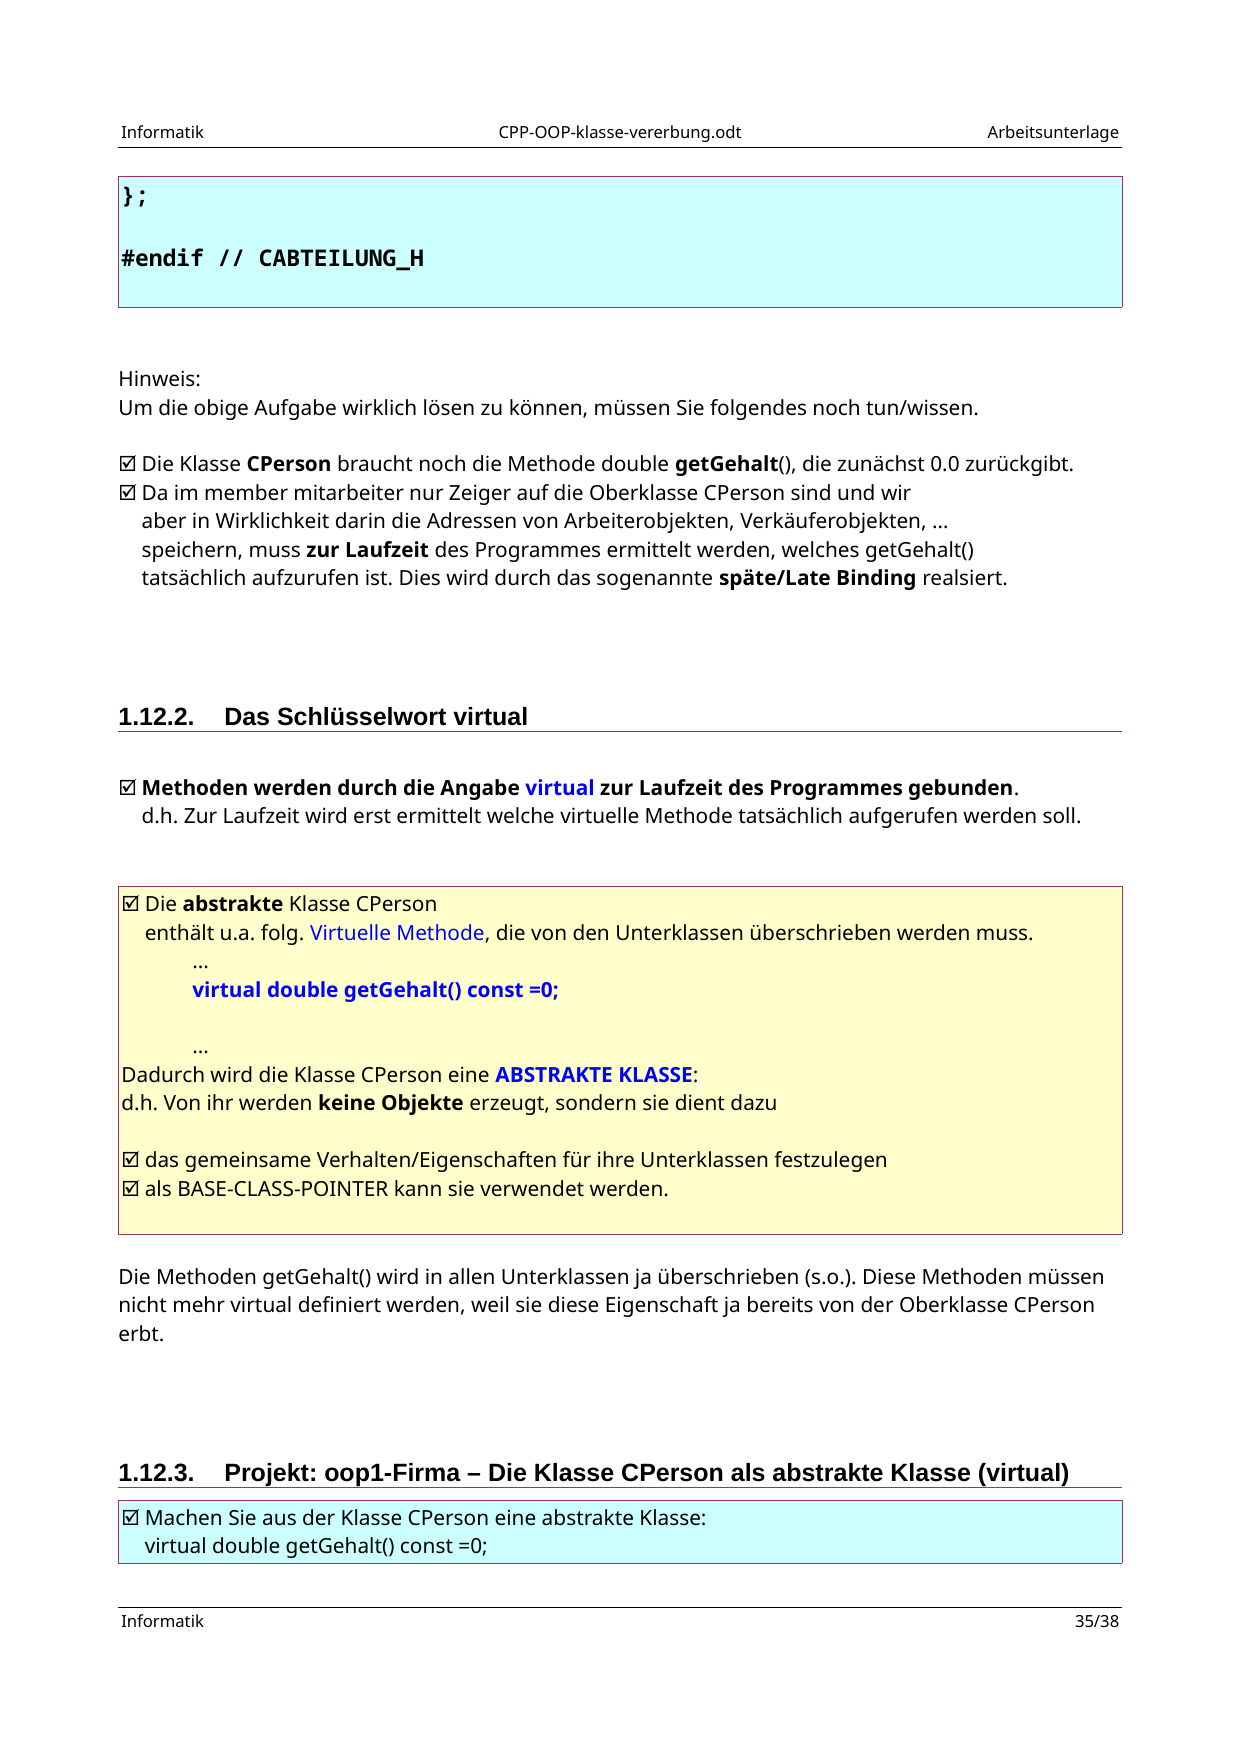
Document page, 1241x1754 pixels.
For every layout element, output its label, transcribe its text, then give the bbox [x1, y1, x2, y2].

text #endif // CABTEILUNG_H [119, 239, 1122, 270]
text ... virtual double getGehalt() const =0; [119, 943, 1122, 1000]
text Die Methoden getGehalt() wird in allen Unterklassen ja überschrieben (s.o.). Diese Methoden müssen nicht mehr virtual definiert werden, weil sie diese Eigenschaft ja bereits von der Oberklasse CPerson erbt. [118, 1262, 1122, 1347]
subtitle Projekt: oop1-Firma – Die Klasse CPerson als abstrakte Klasse (virtual) [118, 1458, 1122, 1487]
list Die abstrakte Klasse CPerson enthält u.a. folg. Virtuelle Methode, die von den Unterklassen überschrieben werden muss. [119, 887, 1122, 943]
text }; [119, 177, 1122, 207]
text ... [119, 1029, 1122, 1057]
text Dadurch wird die Klasse CPerson eine ABSTRAKTE KLASSE: [119, 1057, 1122, 1086]
list Methoden werden durch die Angabe virtual zur Laufzeit des Programmes gebunden. d.h. Zur Laufzeit wird erst ermittelt welche virtuelle Methode tatsächlich aufgerufen werden soll. [118, 773, 1122, 829]
list als BASE-CLASS-POINTER kann sie verwendet werden. [119, 1171, 1122, 1199]
list speichern, muss zur Laufzeit des Programmes ermittelt werden, welches getGehalt() tatsächlich aufzurufen ist. Dies wird durch das sogenannte späte/Late Binding realsiert. [118, 535, 1122, 620]
list aber in Wirklichkeit darin die Adressen von Arbeiterobjekten, Verkäuferobjekten, … [118, 506, 1122, 535]
list das gemeinsame Verhalten/Eigenschaften für ihre Unterklassen festzulegen [119, 1142, 1122, 1171]
text d.h. Von ihr werden keine Objekte erzeugt, sondern sie dient dazu [119, 1086, 1122, 1142]
list Machen Sie aus der Klasse CPerson eine abstrakte Klasse: virtual double getGehalt() const =0; [119, 1501, 1122, 1563]
list Da im member mitarbeiter nur Zeiger auf die Oberklasse CPerson sind und wir [118, 478, 1122, 506]
list Die Klasse CPerson braucht noch die Methode double getGehalt(), die zunächst 0.0 zurückgibt. [118, 449, 1122, 478]
text Um die obige Aufgabe wirklich lösen zu können, müssen Sie folgendes noch tun/wissen. [118, 393, 1122, 421]
subtitle Das Schlüsselwort virtual [118, 702, 1122, 731]
text Hinweis: [118, 364, 1122, 393]
